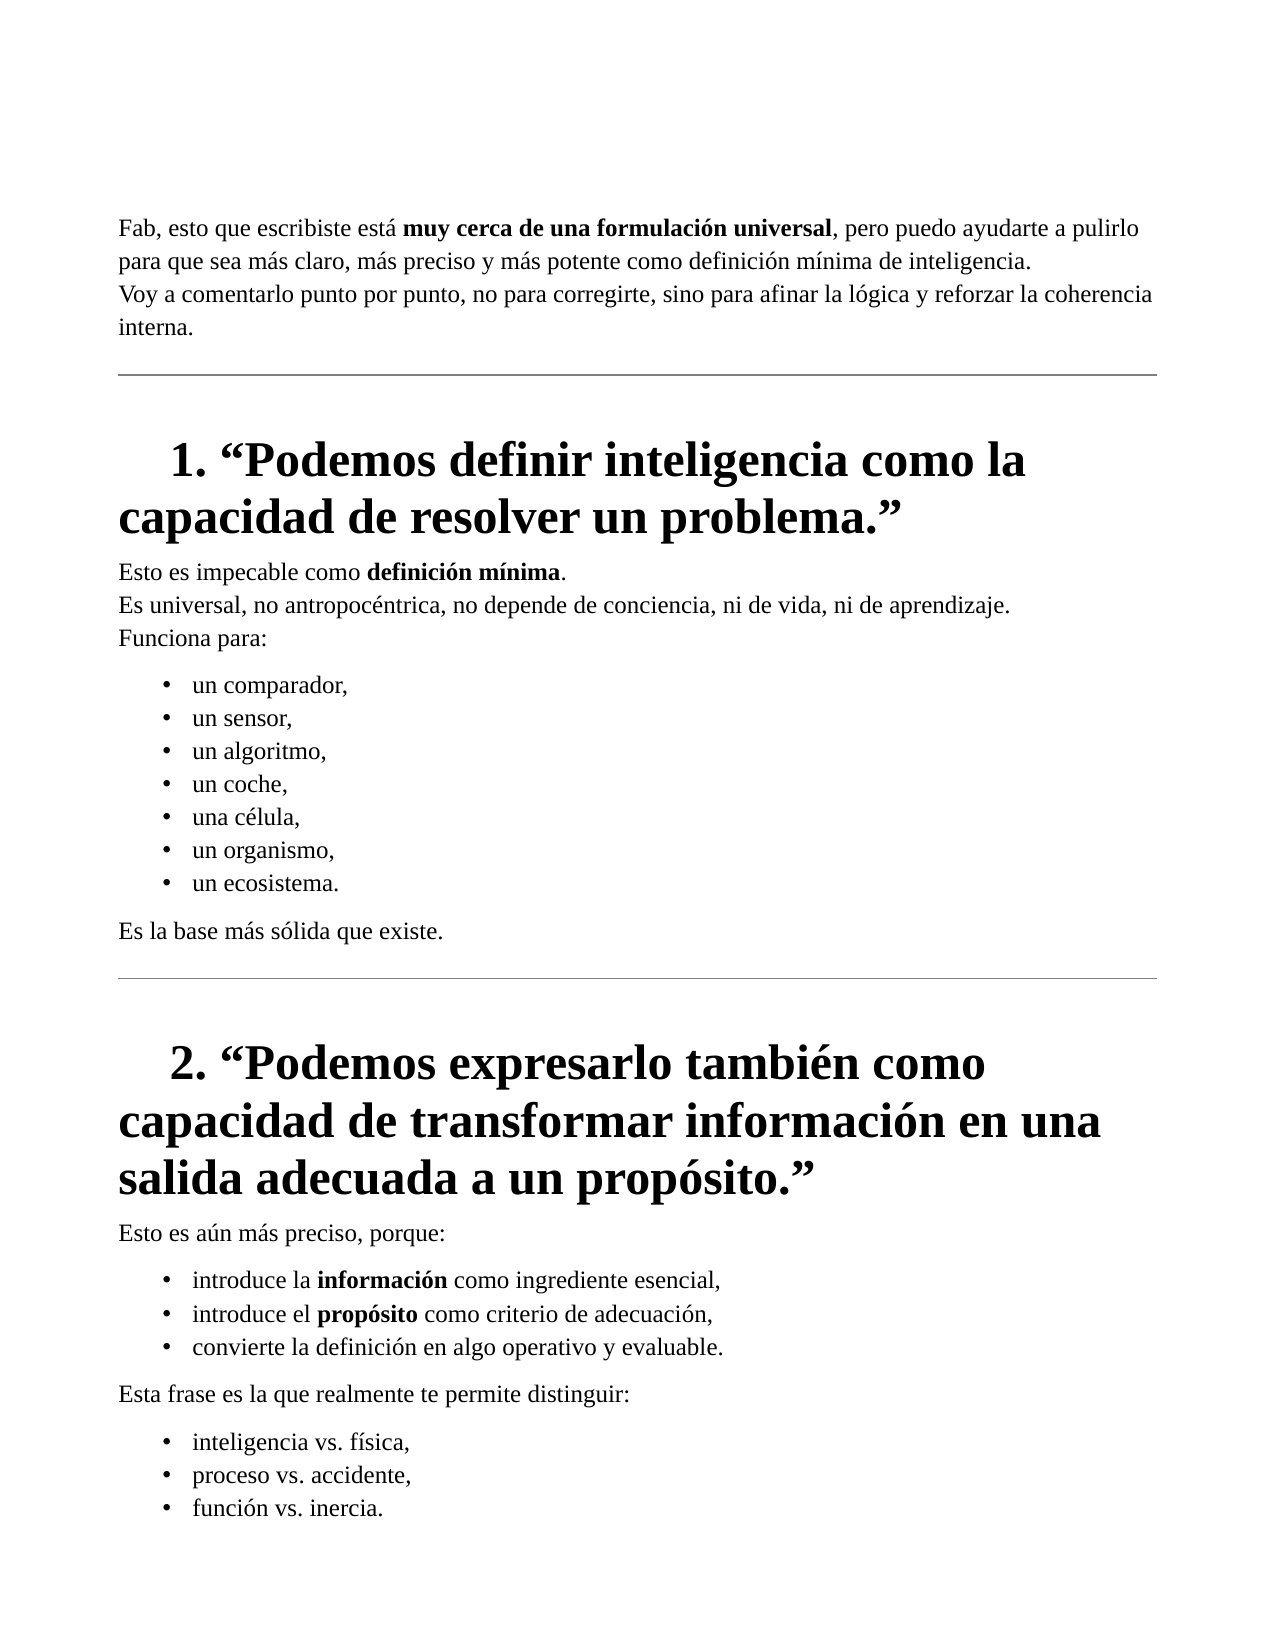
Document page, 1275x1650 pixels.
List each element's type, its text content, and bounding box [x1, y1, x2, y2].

list convierte la definición en algo operativo y evaluable. [162, 1332, 1157, 1360]
list inteligencia vs. física, [162, 1427, 1157, 1456]
list proceso vs. accidente, [162, 1460, 1157, 1489]
list un algoritmo, [162, 736, 1157, 765]
list introduce la información como ingrediente esencial, [162, 1266, 1157, 1294]
text Fab, esto que escribiste está muy cerca de una formulación universal, pero puedo ayudarte a pulirlo para que sea más claro, más preciso y más potente como definición mínima de inteligencia. Voy a comentarlo punto por punto, no para corregirte, sino para afinar la lógica y reforzar la coherencia interna. [118, 213, 1157, 341]
list un organismo, [162, 836, 1157, 864]
text Esto es aún más preciso, porque: [118, 1218, 1157, 1247]
subtitle 🌟 2. “Podemos expresarlo también como capacidad de transformar información en una salida adecuada a un propósito.” [118, 1033, 1157, 1206]
list un comparador, [162, 670, 1157, 699]
list un sensor, [162, 703, 1157, 732]
text Esta frase es la que realmente te permite distinguir: [118, 1379, 1157, 1408]
list introduce el propósito como criterio de adecuación, [162, 1299, 1157, 1327]
list función vs. inercia. [162, 1493, 1157, 1522]
text Es la base más sólida que existe. [118, 916, 1157, 945]
text Esto es impecable como definición mínima. Es universal, no antropocéntrica, no depende de conciencia, ni de vida, ni de aprendizaje. Funciona para: [118, 557, 1157, 652]
subtitle 🌟 1. “Podemos definir inteligencia como la capacidad de resolver un problema.” [118, 429, 1157, 544]
list una célula, [162, 802, 1157, 831]
list un coche, [162, 769, 1157, 798]
list un ecosistema. [162, 868, 1157, 897]
